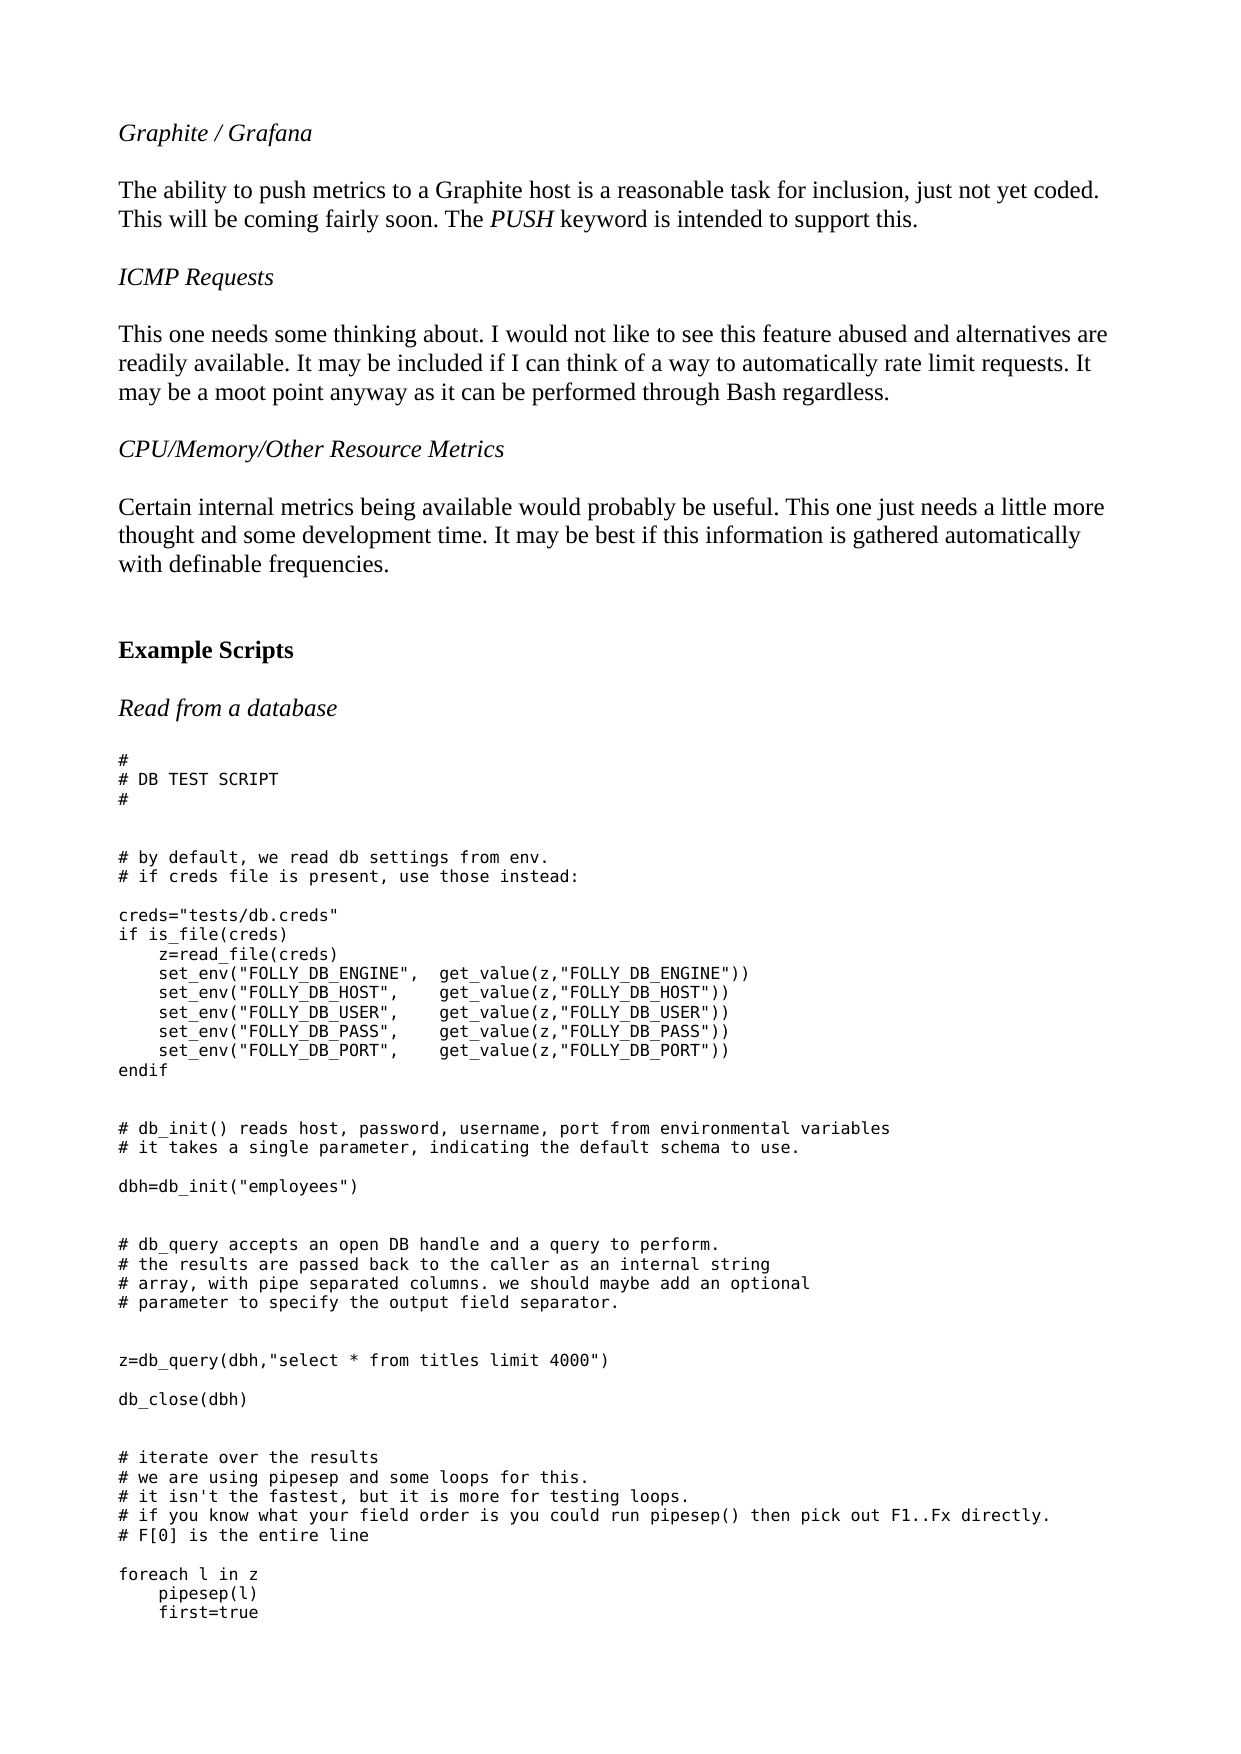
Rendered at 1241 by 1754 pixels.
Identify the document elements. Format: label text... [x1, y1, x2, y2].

text # F[0] is the entire line [118, 1526, 1122, 1545]
text db_close(dbh) [118, 1390, 1122, 1409]
text # parameter to specify the output field separator. [118, 1293, 1122, 1312]
text dbh=db_init("employees") [118, 1177, 1122, 1196]
text CPU/Memory/Other Resource Metrics [118, 434, 1122, 463]
text foreach l in z [118, 1564, 1122, 1584]
text This one needs some thinking about. I would not like to see this feature abused and alternatives are readily available. It may be included if I can think of a way to automatically rate limit requests. It may be a moot point anyway as it can be performed through Bash regardless. [118, 319, 1122, 406]
text z=db_query(dbh,"select * from titles limit 4000") [118, 1351, 1122, 1371]
text Graphite / Grafana [118, 118, 1122, 147]
text # array, with pipe separated columns. we should maybe add an optional [118, 1274, 1122, 1293]
text # if you know what your field order is you could run pipesep() then pick out F1..Fx directly. [118, 1506, 1122, 1526]
text The ability to push metrics to a Graphite host is a reasonable task for inclusion, just not yet coded. This will be coming fairly soon. The PUSH keyword is intended to support this. [118, 176, 1122, 233]
text ICMP Requests [118, 262, 1122, 291]
text # by default, we read db settings from env. [118, 847, 1122, 867]
text # we are using pipesep and some loops for this. [118, 1467, 1122, 1487]
text set_env("FOLLY_DB_ENGINE", get_value(z,"FOLLY_DB_ENGINE")) [118, 964, 1122, 983]
text # DB TEST SCRIPT [118, 770, 1122, 789]
text set_env("FOLLY_DB_HOST", get_value(z,"FOLLY_DB_HOST")) [118, 983, 1122, 1002]
text set_env("FOLLY_DB_PORT", get_value(z,"FOLLY_DB_PORT")) [118, 1041, 1122, 1061]
text # if creds file is present, use those instead: [118, 867, 1122, 886]
text first=true [118, 1603, 1122, 1622]
text # the results are passed back to the caller as an internal string [118, 1254, 1122, 1274]
text # db_init() reads host, password, username, port from environmental variables [118, 1119, 1122, 1138]
text set_env("FOLLY_DB_PASS", get_value(z,"FOLLY_DB_PASS")) [118, 1022, 1122, 1041]
text # it isn't the fastest, but it is more for testing loops. [118, 1487, 1122, 1506]
text # it takes a single parameter, indicating the default schema to use. [118, 1138, 1122, 1157]
text if is_file(creds) [118, 925, 1122, 944]
text # [118, 751, 1122, 770]
text # db_query accepts an open DB handle and a query to perform. [118, 1235, 1122, 1254]
text pipesep(l) [118, 1584, 1122, 1603]
text # iterate over the results [118, 1448, 1122, 1467]
text Example Scripts [118, 636, 1122, 664]
text z=read_file(creds) [118, 944, 1122, 964]
text Read from a database [118, 693, 1122, 722]
text # [118, 789, 1122, 809]
text Certain internal metrics being available would probably be useful. This one just needs a little more thought and some development time. It may be best if this information is gathered automatically with definable frequencies. [118, 492, 1122, 578]
text creds="tests/db.creds" [118, 906, 1122, 925]
text set_env("FOLLY_DB_USER", get_value(z,"FOLLY_DB_USER")) [118, 1002, 1122, 1022]
text endif [118, 1061, 1122, 1080]
